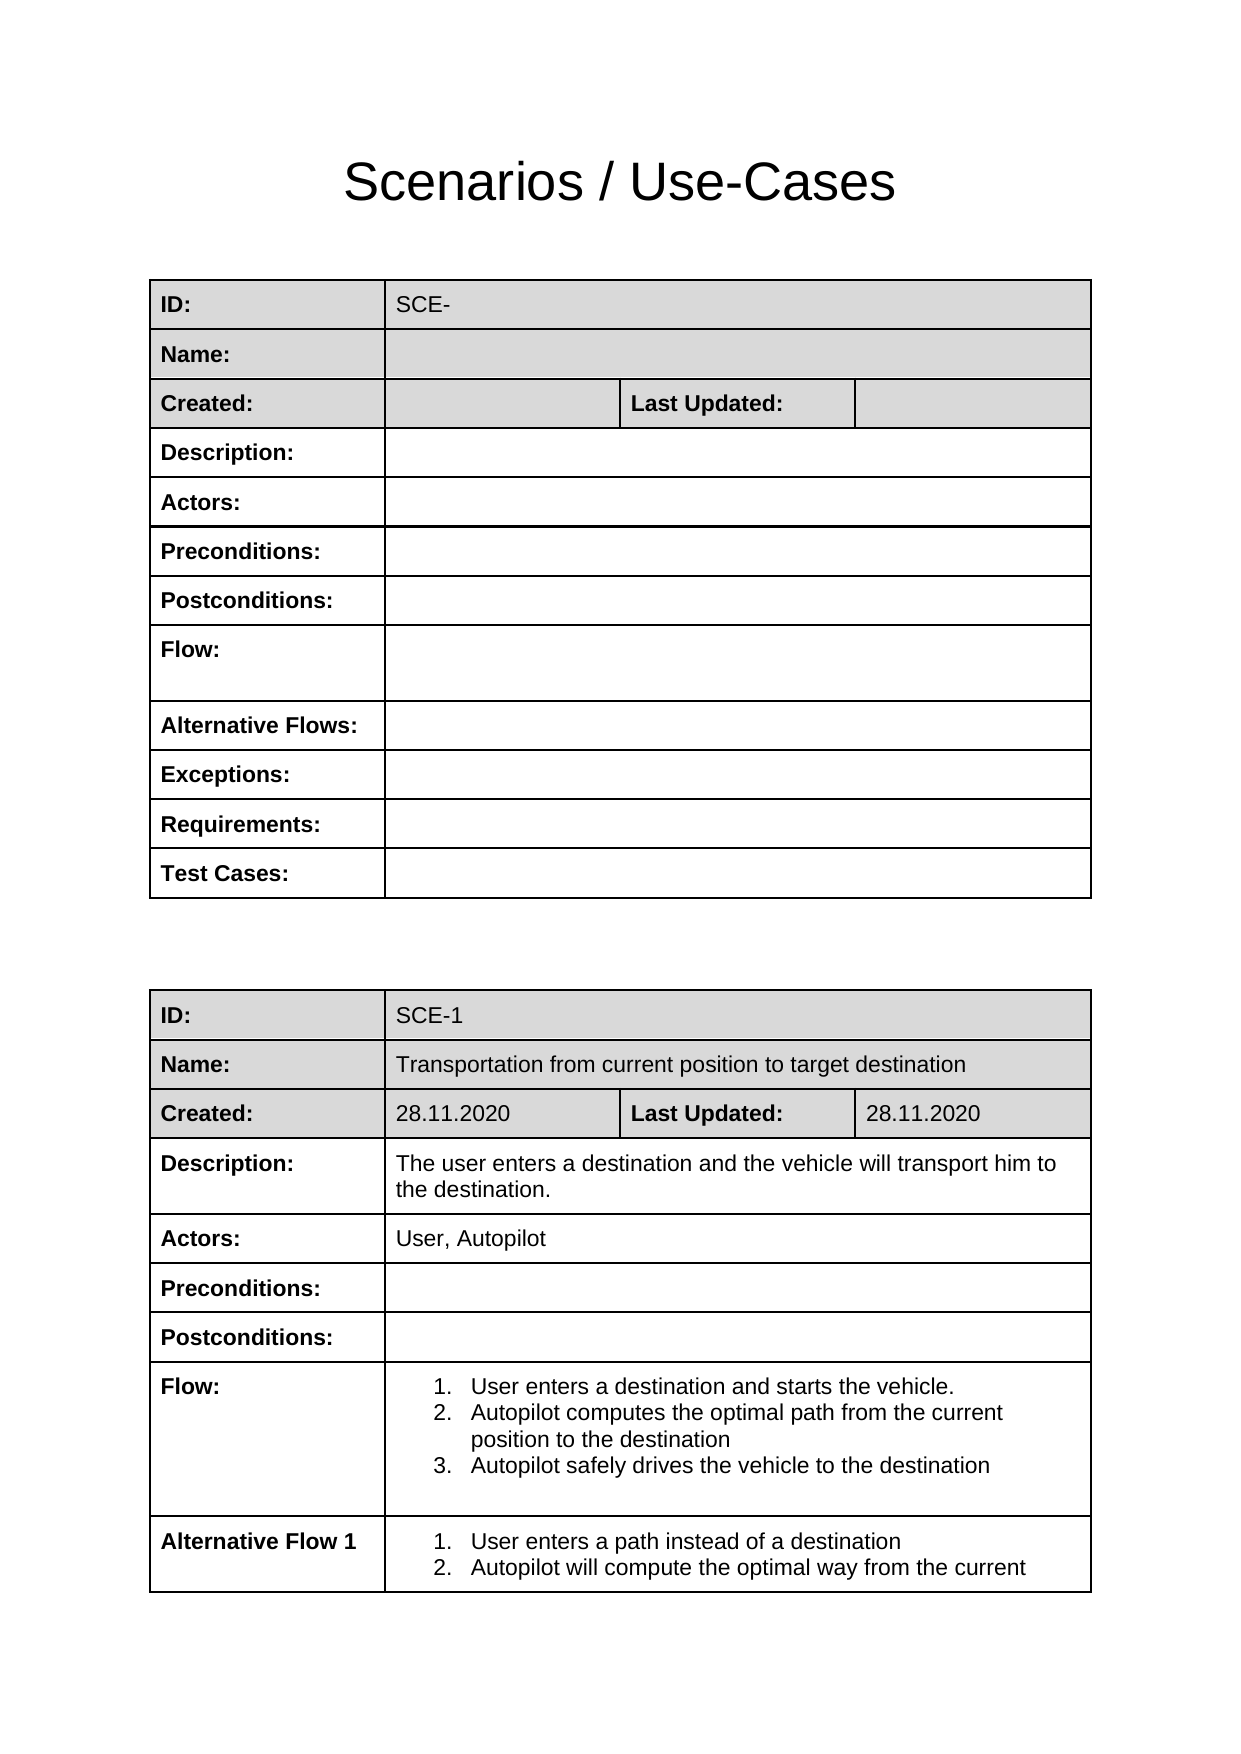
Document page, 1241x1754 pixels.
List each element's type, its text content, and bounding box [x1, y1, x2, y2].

table_cell Created: [151, 380, 384, 427]
table_cell [386, 800, 1090, 847]
table_cell Name: [151, 330, 384, 377]
table_cell [386, 577, 1090, 624]
table_cell [386, 849, 1090, 897]
table_header ID: [151, 991, 384, 1038]
table_cell Actors: [151, 1215, 384, 1262]
table_header ID: [151, 281, 384, 328]
table_cell Postconditions: [151, 577, 384, 624]
table_cell Description: [151, 1139, 384, 1213]
table_cell The user enters a destination and the vehicle will transport him to the destination. [386, 1139, 1090, 1213]
table_cell Test Cases: [151, 849, 384, 897]
table_cell [386, 478, 1090, 525]
table_cell Preconditions: [151, 528, 384, 574]
table_cell [386, 1264, 1090, 1311]
table_cell [386, 330, 1090, 377]
table_cell User enters a path instead of a destination Autopilot will compute the optimal way from the current [386, 1517, 1090, 1591]
table_cell [386, 380, 619, 427]
table_cell Requirements: [151, 800, 384, 847]
table_cell [386, 626, 1090, 699]
table_cell Postconditions: [151, 1313, 384, 1361]
table_cell Created: [151, 1090, 384, 1137]
table_cell [386, 429, 1090, 476]
table_cell Description: [151, 429, 384, 476]
table_cell Last Updated: [621, 1090, 854, 1137]
table_cell 28.11.2020 [386, 1090, 619, 1137]
table_header SCE-1 [386, 991, 1090, 1038]
title Scenarios / Use-Cases [150, 150, 1090, 212]
table_cell Preconditions: [151, 1264, 384, 1311]
table_cell Exceptions: [151, 751, 384, 798]
table_cell [856, 380, 1090, 427]
table_cell 28.11.2020 [856, 1090, 1090, 1137]
table_cell [386, 702, 1090, 749]
table_cell [386, 528, 1090, 574]
table_cell [386, 751, 1090, 798]
table_cell Flow: [151, 1363, 384, 1515]
table_cell User enters a destination and starts the vehicle. Autopilot computes the optimal path from the current position to the destination Autopilot safely drives the vehicle to the destination [386, 1363, 1090, 1515]
table_cell User, Autopilot [386, 1215, 1090, 1262]
table_cell Alternative Flows: [151, 702, 384, 749]
table_header SCE- [386, 281, 1090, 328]
table_cell Name: [151, 1041, 384, 1088]
table_cell Transportation from current position to target destination [386, 1041, 1090, 1088]
table_cell Actors: [151, 478, 384, 525]
table_cell Last Updated: [621, 380, 854, 427]
table_cell Flow: [151, 626, 384, 699]
table_cell Alternative Flow 1 [151, 1517, 384, 1591]
table_cell [386, 1313, 1090, 1361]
